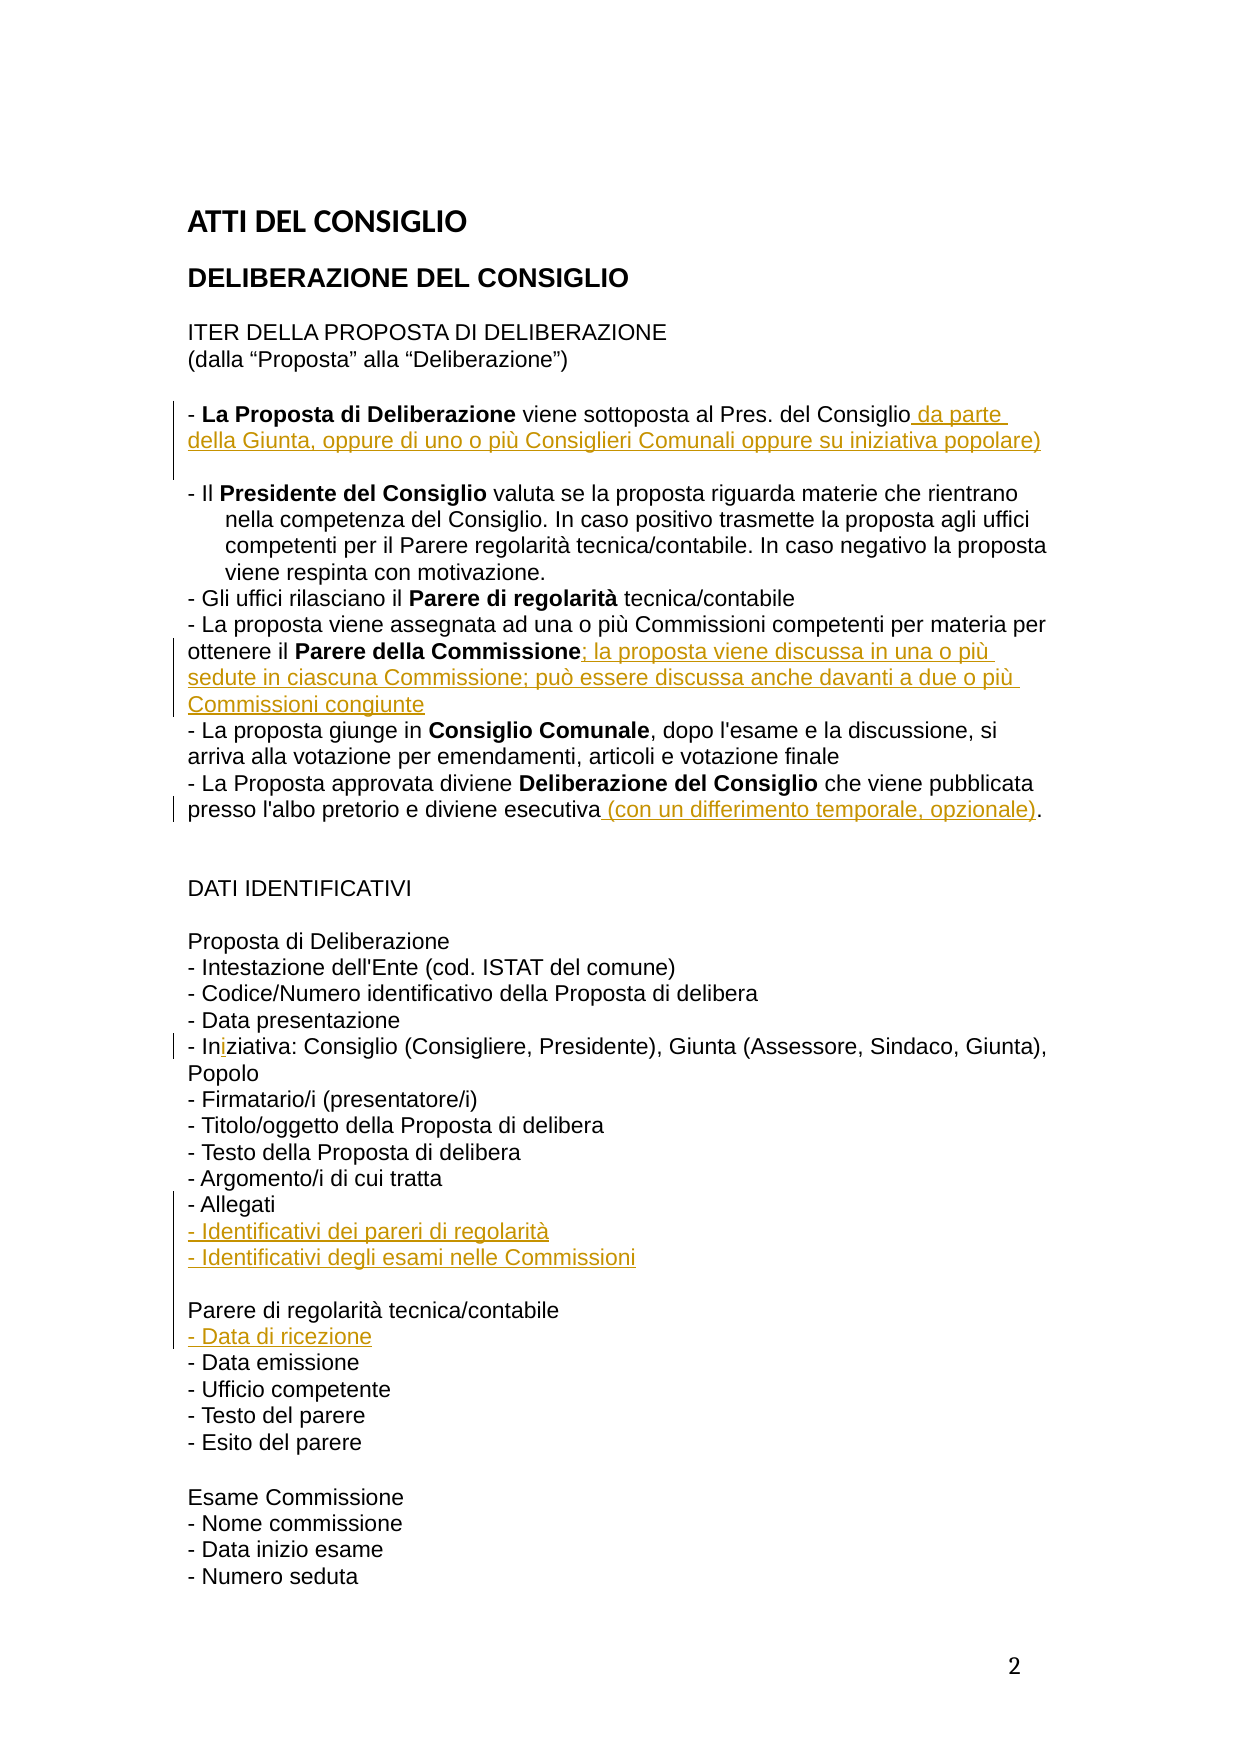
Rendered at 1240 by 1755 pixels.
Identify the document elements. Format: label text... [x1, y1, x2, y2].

text - Intestazione dell'Ente (cod. ISTAT del comune) [187, 954, 1052, 980]
subtitle ATTI DEL CONSIGLIO [187, 200, 1052, 241]
text - Titolo/oggetto della Proposta di delibera [187, 1112, 1052, 1138]
text (dalla “Proposta” alla “Deliberazione”) [187, 346, 1052, 372]
text - Esito del parere [187, 1428, 1052, 1455]
text - La Proposta di Deliberazione viene sottoposta al Pres. del Consiglio da parte della Giunta, oppure di uno o più Consiglieri Comunali oppure su iniziativa popolare) [187, 401, 1052, 453]
text - Identificativi degli esami nelle Commissioni [187, 1244, 1052, 1270]
text - Nome commissione [187, 1510, 1052, 1536]
text - Data di ricezione [187, 1323, 1052, 1349]
text - Firmatario/i (presentatore/i) [187, 1086, 1052, 1112]
text - Gli uffici rilasciano il Parere di regolarità tecnica/contabile [187, 585, 1052, 611]
text DATI IDENTIFICATIVI [187, 875, 1052, 901]
text - Argomento/i di cui tratta [187, 1165, 1052, 1191]
text ITER DELLA PROPOSTA DI DELIBERAZIONE [187, 319, 1052, 346]
text - Allegati [187, 1191, 1052, 1218]
text - Il Presidente del Consiglio valuta se la proposta riguarda materie che rientrano nella competenza del Consiglio. In caso positivo trasmette la proposta agli uffici competenti per il Parere regolarità tecnica/contabile. In caso negativo la proposta viene respinta con motivazione. [187, 480, 1052, 585]
text - Ufficio competente [187, 1376, 1052, 1402]
subtitle DELIBERAZIONE DEL CONSIGLIO [187, 262, 1052, 293]
text - La proposta viene assegnata ad una o più Commissioni competenti per materia per ottenere il Parere della Commissione; la proposta viene discussa in una o più sedute in ciascuna Commissione; può essere discussa anche davanti a due o più Commissioni congiunte [187, 611, 1052, 717]
text - Data inizio esame [187, 1536, 1052, 1563]
text - Testo del parere [187, 1402, 1052, 1428]
text - Data presentazione [187, 1007, 1052, 1033]
text - Numero seduta [187, 1563, 1052, 1589]
text Proposta di Deliberazione [187, 928, 1052, 954]
text - Iniziativa: Consiglio (Consigliere, Presidente), Giunta (Assessore, Sindaco, Giunta), Popolo [187, 1033, 1052, 1086]
text - La proposta giunge in Consiglio Comunale, dopo l'esame e la discussione, si arriva alla votazione per emendamenti, articoli e votazione finale [187, 717, 1052, 769]
text - La Proposta approvata diviene Deliberazione del Consiglio che viene pubblicata presso l'albo pretorio e diviene esecutiva (con un differimento temporale, opzionale). [187, 769, 1052, 822]
text Parere di regolarità tecnica/contabile [187, 1297, 1052, 1323]
text - Identificativi dei pareri di regolarità [187, 1218, 1052, 1244]
text Esame Commissione [187, 1483, 1052, 1510]
text - Codice/Numero identificativo della Proposta di delibera [187, 980, 1052, 1007]
text - Data emissione [187, 1349, 1052, 1376]
text - Testo della Proposta di delibera [187, 1138, 1052, 1165]
